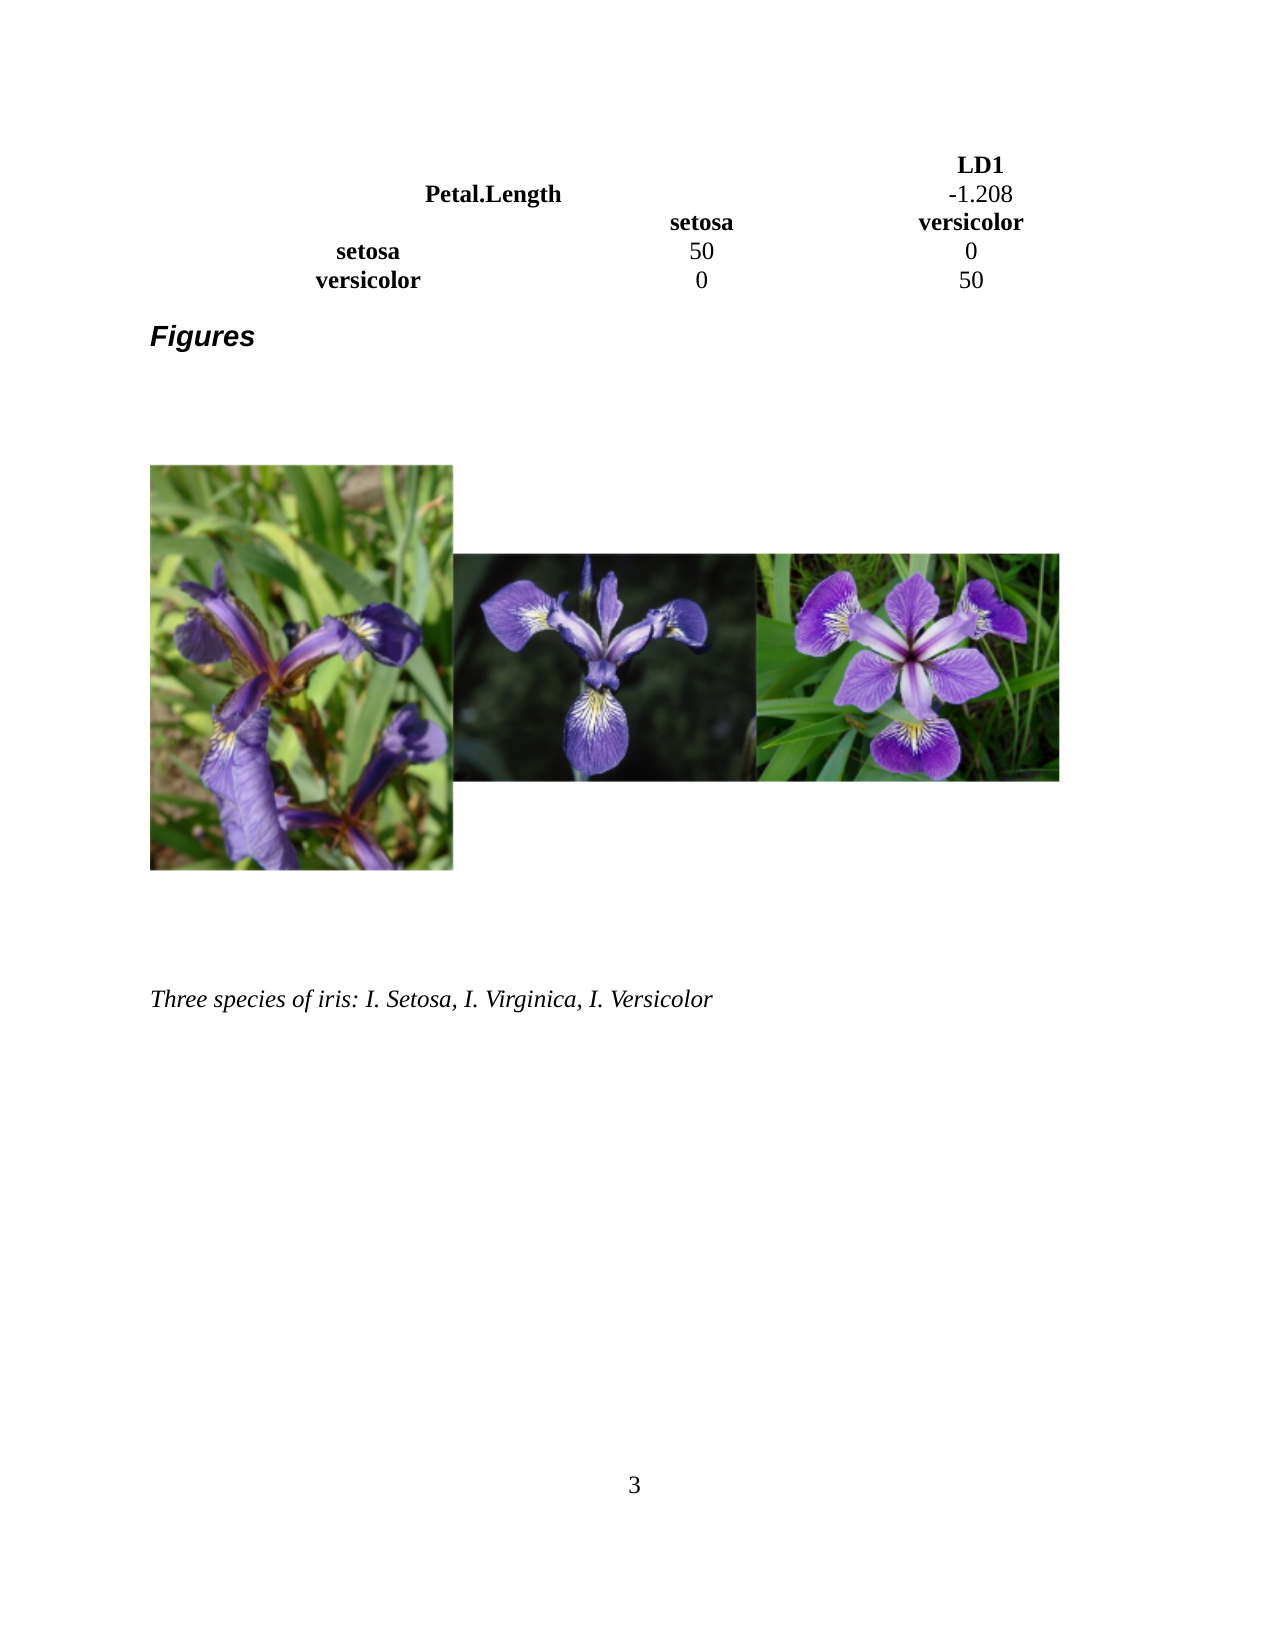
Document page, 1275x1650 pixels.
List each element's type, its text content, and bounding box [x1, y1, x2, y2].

table_header LD1 [836, 150, 1125, 179]
table_cell 50 [586, 236, 817, 265]
table_cell -1.208 [836, 179, 1125, 207]
table_cell 50 [817, 265, 1125, 294]
table_cell 0 [586, 265, 817, 294]
text Three species of iris: I. Setosa, I. Virginica, I. Versicolor [150, 984, 1125, 1012]
subtitle Figures [150, 319, 1125, 352]
table_cell setosa [150, 236, 586, 265]
table_header [150, 150, 836, 179]
table_cell 0 [817, 236, 1125, 265]
picture [150, 364, 1060, 972]
table_cell versicolor [150, 265, 586, 294]
table_header setosa [586, 208, 817, 236]
table_header [150, 208, 586, 236]
table_cell Petal.Length [150, 179, 836, 207]
table_header versicolor [817, 208, 1125, 236]
